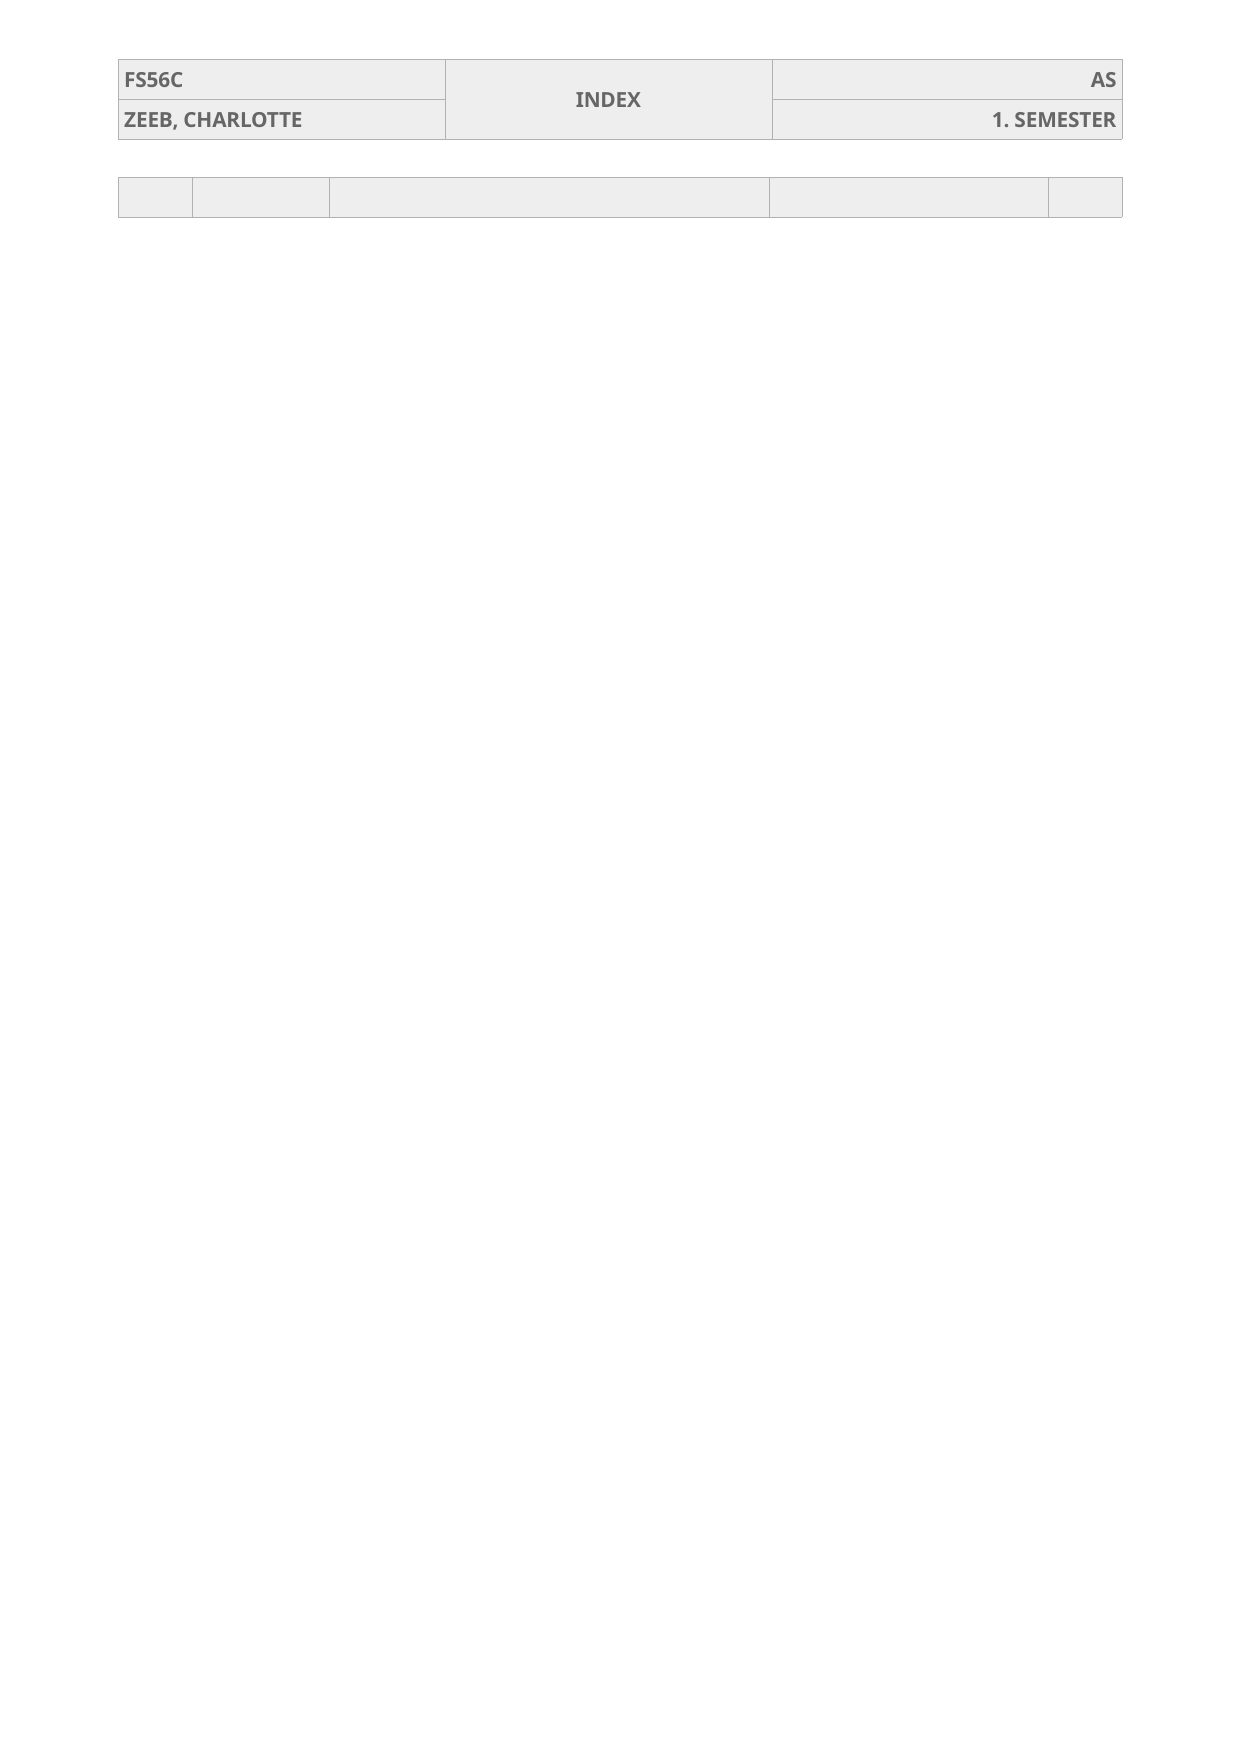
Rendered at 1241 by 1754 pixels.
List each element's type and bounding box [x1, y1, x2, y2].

table_cell [1049, 178, 1122, 217]
table_cell [330, 178, 769, 217]
table_cell [119, 178, 192, 217]
table_cell [770, 178, 1048, 217]
table_cell [193, 178, 329, 217]
